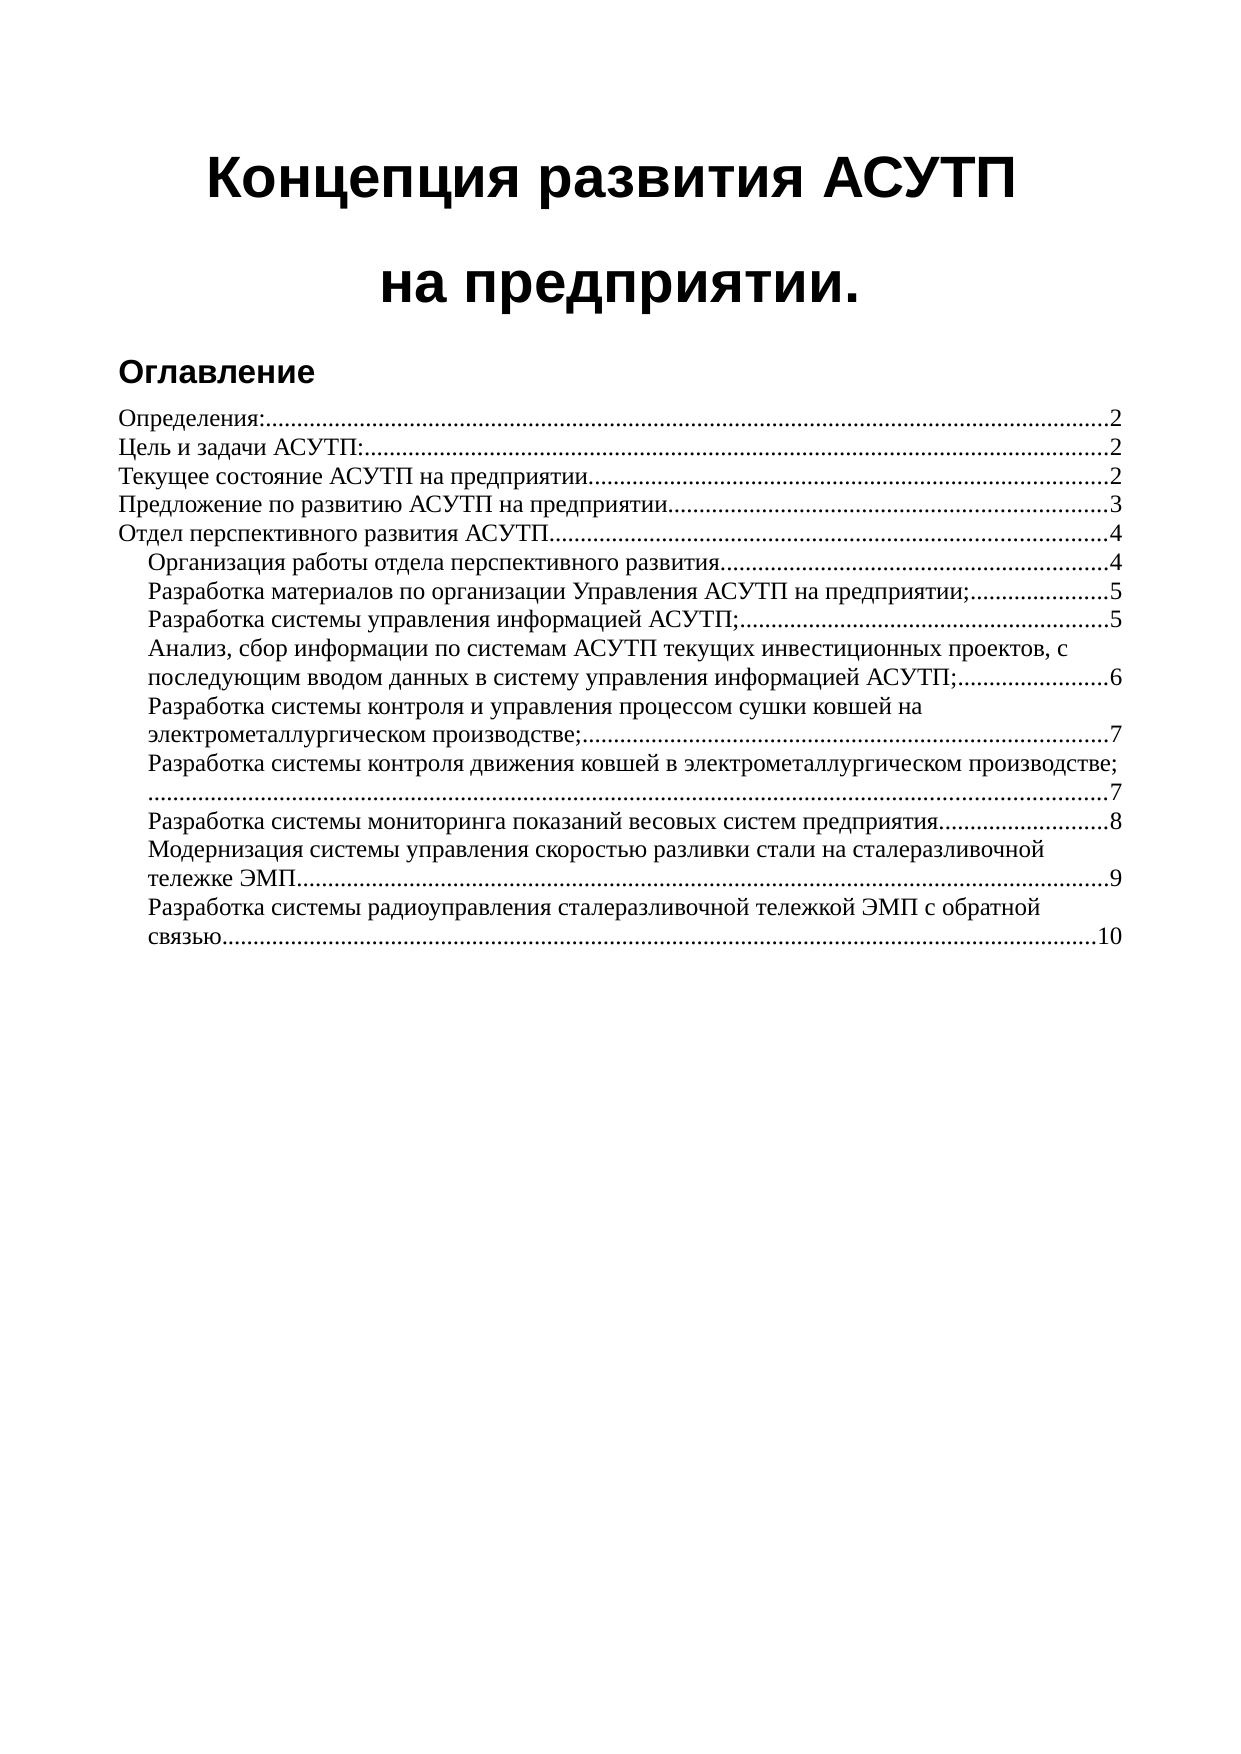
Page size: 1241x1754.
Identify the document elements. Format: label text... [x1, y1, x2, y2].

text Разработка системы управления информацией АСУТП; 5 [148, 604, 1122, 633]
text Предложение по развитию АСУТП на предприятии. 3 [118, 489, 1122, 518]
text Разработка системы контроля движения ковшей в электрометаллургическом производстве; 7 [148, 748, 1122, 806]
text Организация работы отдела перспективного развития. 4 [148, 547, 1122, 576]
text Разработка системы контроля и управления процессом сушки ковшей на электрометаллургическом производстве; 7 [148, 691, 1122, 748]
text Разработка материалов по организации Управления АСУТП на предприятии; 5 [148, 576, 1122, 604]
text Цель и задачи АСУТП: 2 [118, 432, 1122, 461]
text Отдел перспективного развития АСУТП. 4 [118, 518, 1122, 547]
text Модернизация системы управления скоростью разливки стали на сталеразливочной тележке ЭМП 9 [148, 834, 1122, 892]
text Анализ, сбор информации по системам АСУТП текущих инвестиционных проектов, с последующим вводом данных в систему управления информацией АСУТП; 6 [148, 633, 1122, 691]
text Определения: 2 [118, 403, 1122, 432]
title Концепция развития АСУТП [118, 143, 1122, 210]
subtitle Оглавление [118, 352, 1122, 391]
text Текущее состояние АСУТП на предприятии. 2 [118, 461, 1122, 489]
title на предприятии. [118, 248, 1122, 315]
text Разработка системы радиоуправления сталеразливочной тележкой ЭМП с обратной связью. 10 [148, 892, 1122, 949]
text Разработка системы мониторинга показаний весовых систем предприятия. 8 [148, 806, 1122, 834]
